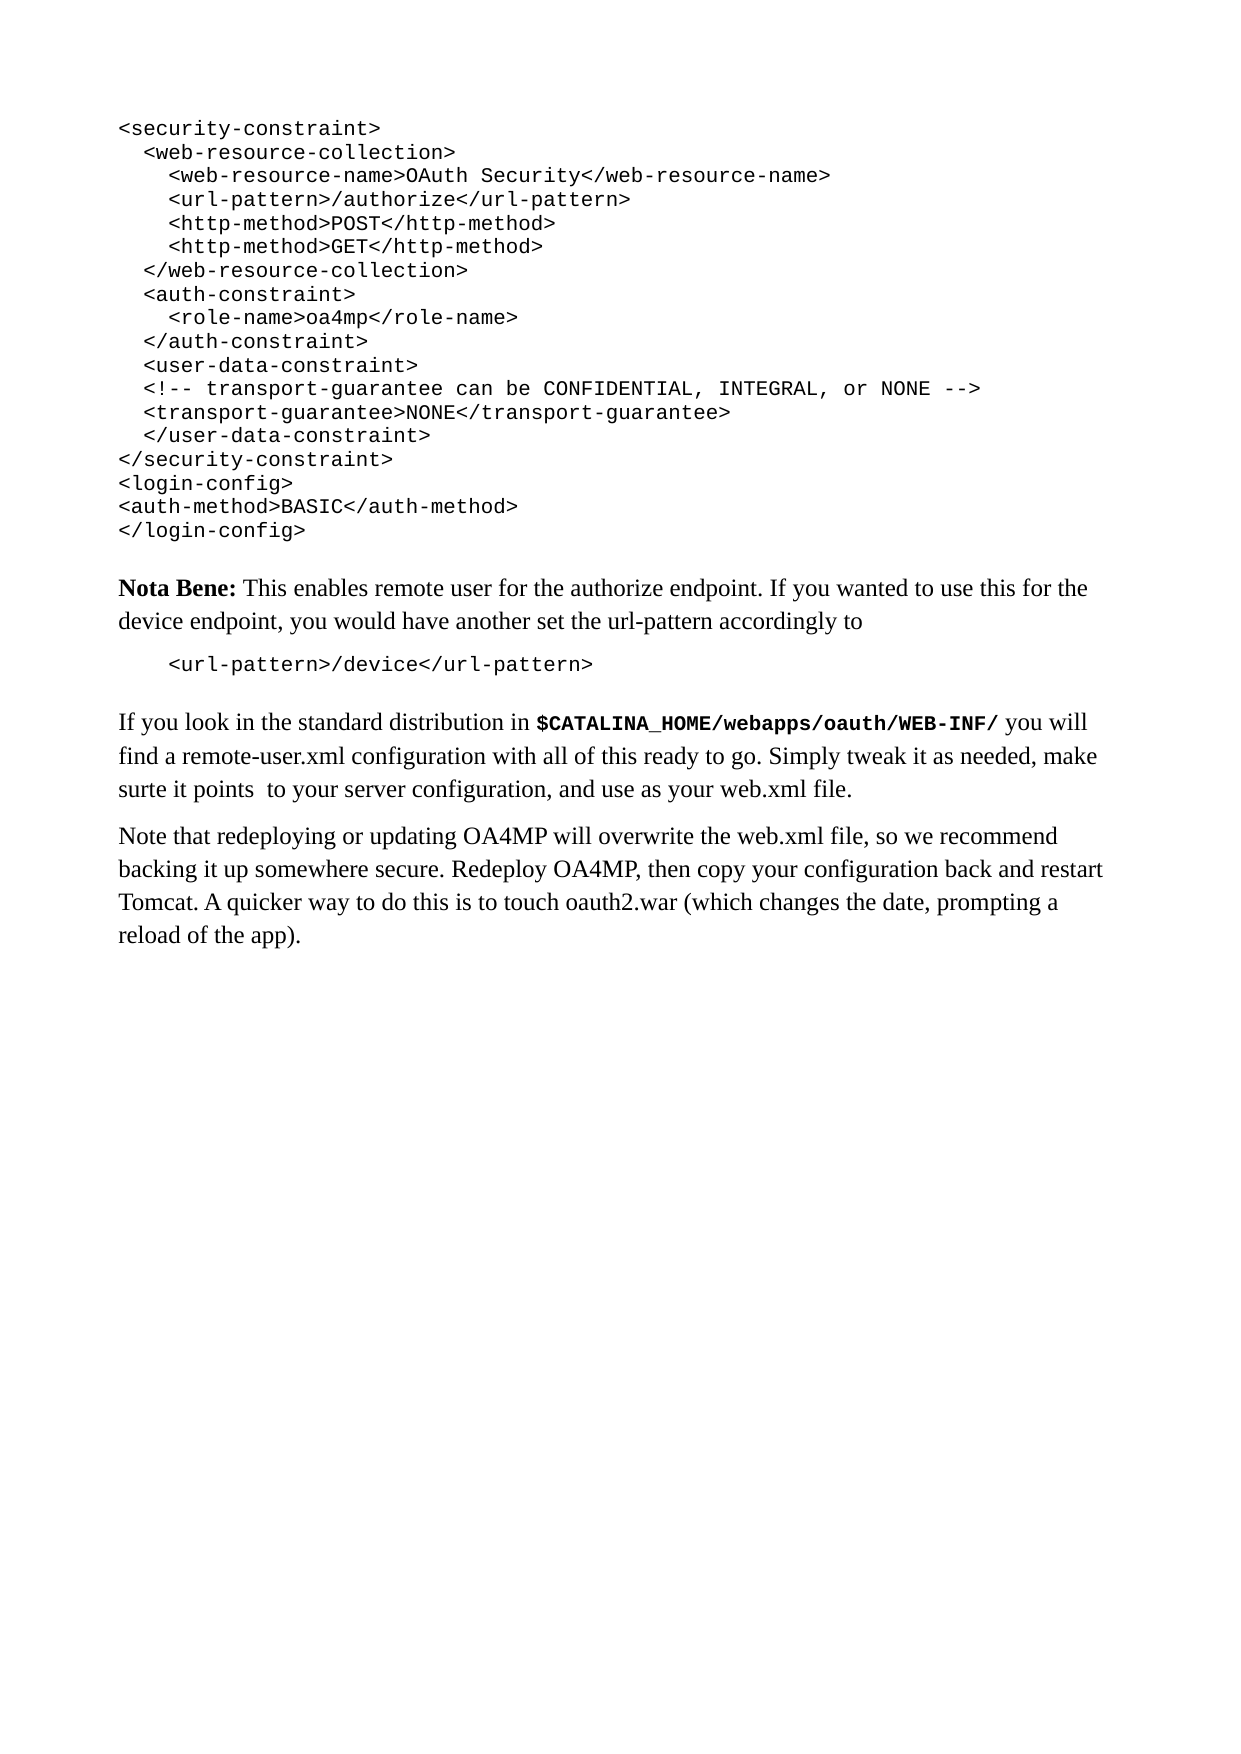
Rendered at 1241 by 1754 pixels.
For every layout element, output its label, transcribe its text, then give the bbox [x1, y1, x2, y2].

text </web-resource-collection> [118, 260, 1122, 284]
text Nota Bene: This enables remote user for the authorize endpoint. If you wanted to use this for the device endpoint, you would have another set the url-pattern accordingly to [118, 573, 1122, 635]
text <web-resource-collection> [118, 142, 1122, 165]
text <http-method>POST</http-method> [118, 213, 1122, 236]
text </login-config> [118, 520, 1122, 544]
text <user-data-constraint> [118, 354, 1122, 378]
text <!-- transport-guarantee can be CONFIDENTIAL, INTEGRAL, or NONE --> [118, 378, 1122, 402]
text <url-pattern>/device</url-pattern> [118, 654, 1122, 677]
text <web-resource-name>OAuth Security</web-resource-name> [118, 165, 1122, 189]
text <security-constraint> [118, 118, 1122, 142]
text If you look in the standard distribution in $CATALINA_HOME/webapps/oauth/WEB-INF/ you will find a remote-user.xml configuration with all of this ready to go. Simply tweak it as needed, make surte it points to your server configuration, and use as your web.xml file. [118, 707, 1122, 803]
text </auth-constraint> [118, 331, 1122, 354]
text <auth-constraint> [118, 284, 1122, 307]
text Note that redeploying or updating OA4MP will overwrite the web.xml file, so we recommend backing it up somewhere secure. Redeploy OA4MP, then copy your configuration back and restart Tomcat. A quicker way to do this is to touch oauth2.war (which changes the date, prompting a reload of the app). [118, 821, 1122, 949]
text <url-pattern>/authorize</url-pattern> [118, 189, 1122, 213]
text <role-name>oa4mp</role-name> [118, 307, 1122, 331]
text <http-method>GET</http-method> [118, 236, 1122, 260]
text <transport-guarantee>NONE</transport-guarantee> [118, 402, 1122, 426]
text <login-config> [118, 473, 1122, 496]
text </security-constraint> [118, 449, 1122, 473]
text </user-data-constraint> [118, 426, 1122, 449]
text <auth-method>BASIC</auth-method> [118, 496, 1122, 520]
